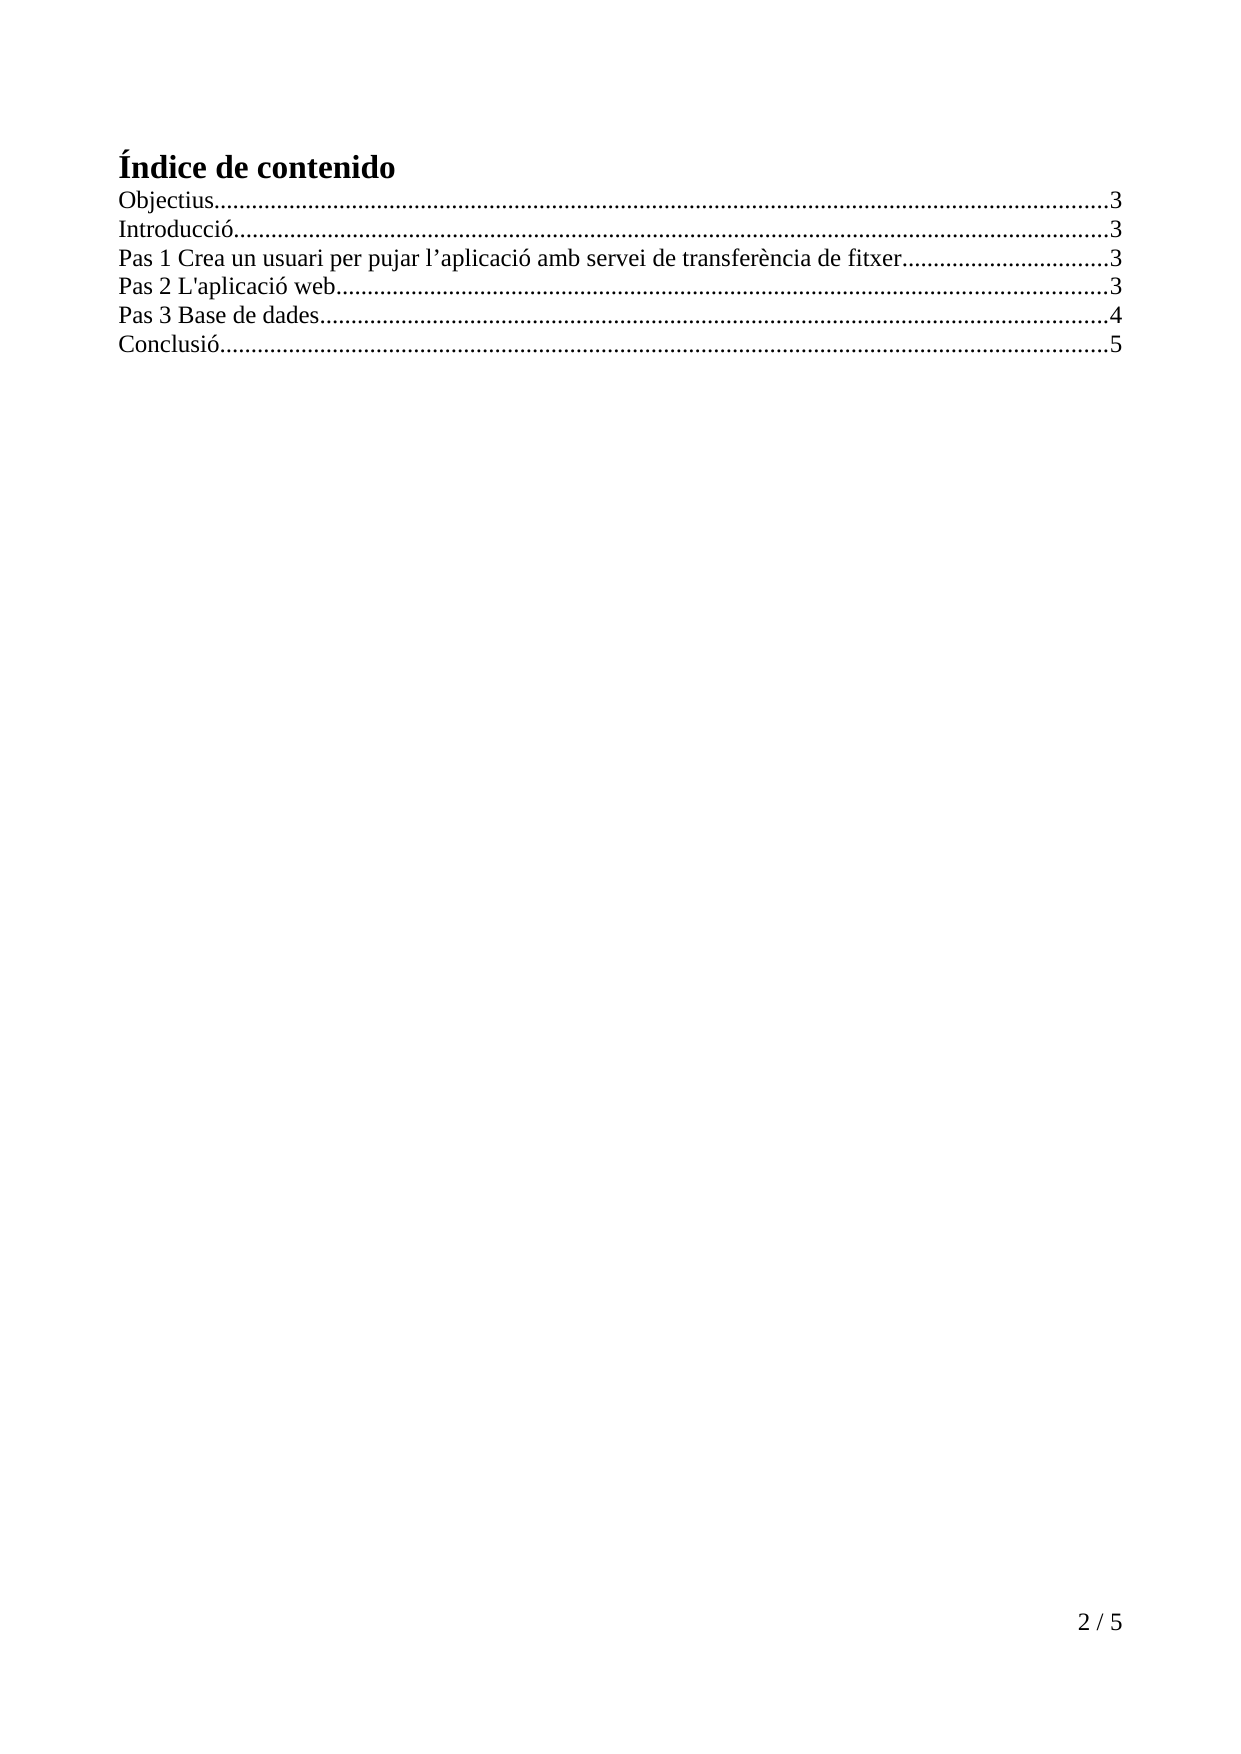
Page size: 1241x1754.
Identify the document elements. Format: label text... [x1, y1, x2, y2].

text Pas 1 Crea un usuari per pujar l’aplicació amb servei de transferència de fitxer 3 [118, 243, 1122, 271]
text Introducció 3 [118, 214, 1122, 243]
text Conclusió 5 [118, 329, 1122, 358]
text Objectius 3 [118, 185, 1122, 214]
text Pas 2 L'aplicació web 3 [118, 271, 1122, 300]
subtitle Índice de contenido [118, 147, 1122, 185]
text Pas 3 Base de dades 4 [118, 300, 1122, 329]
